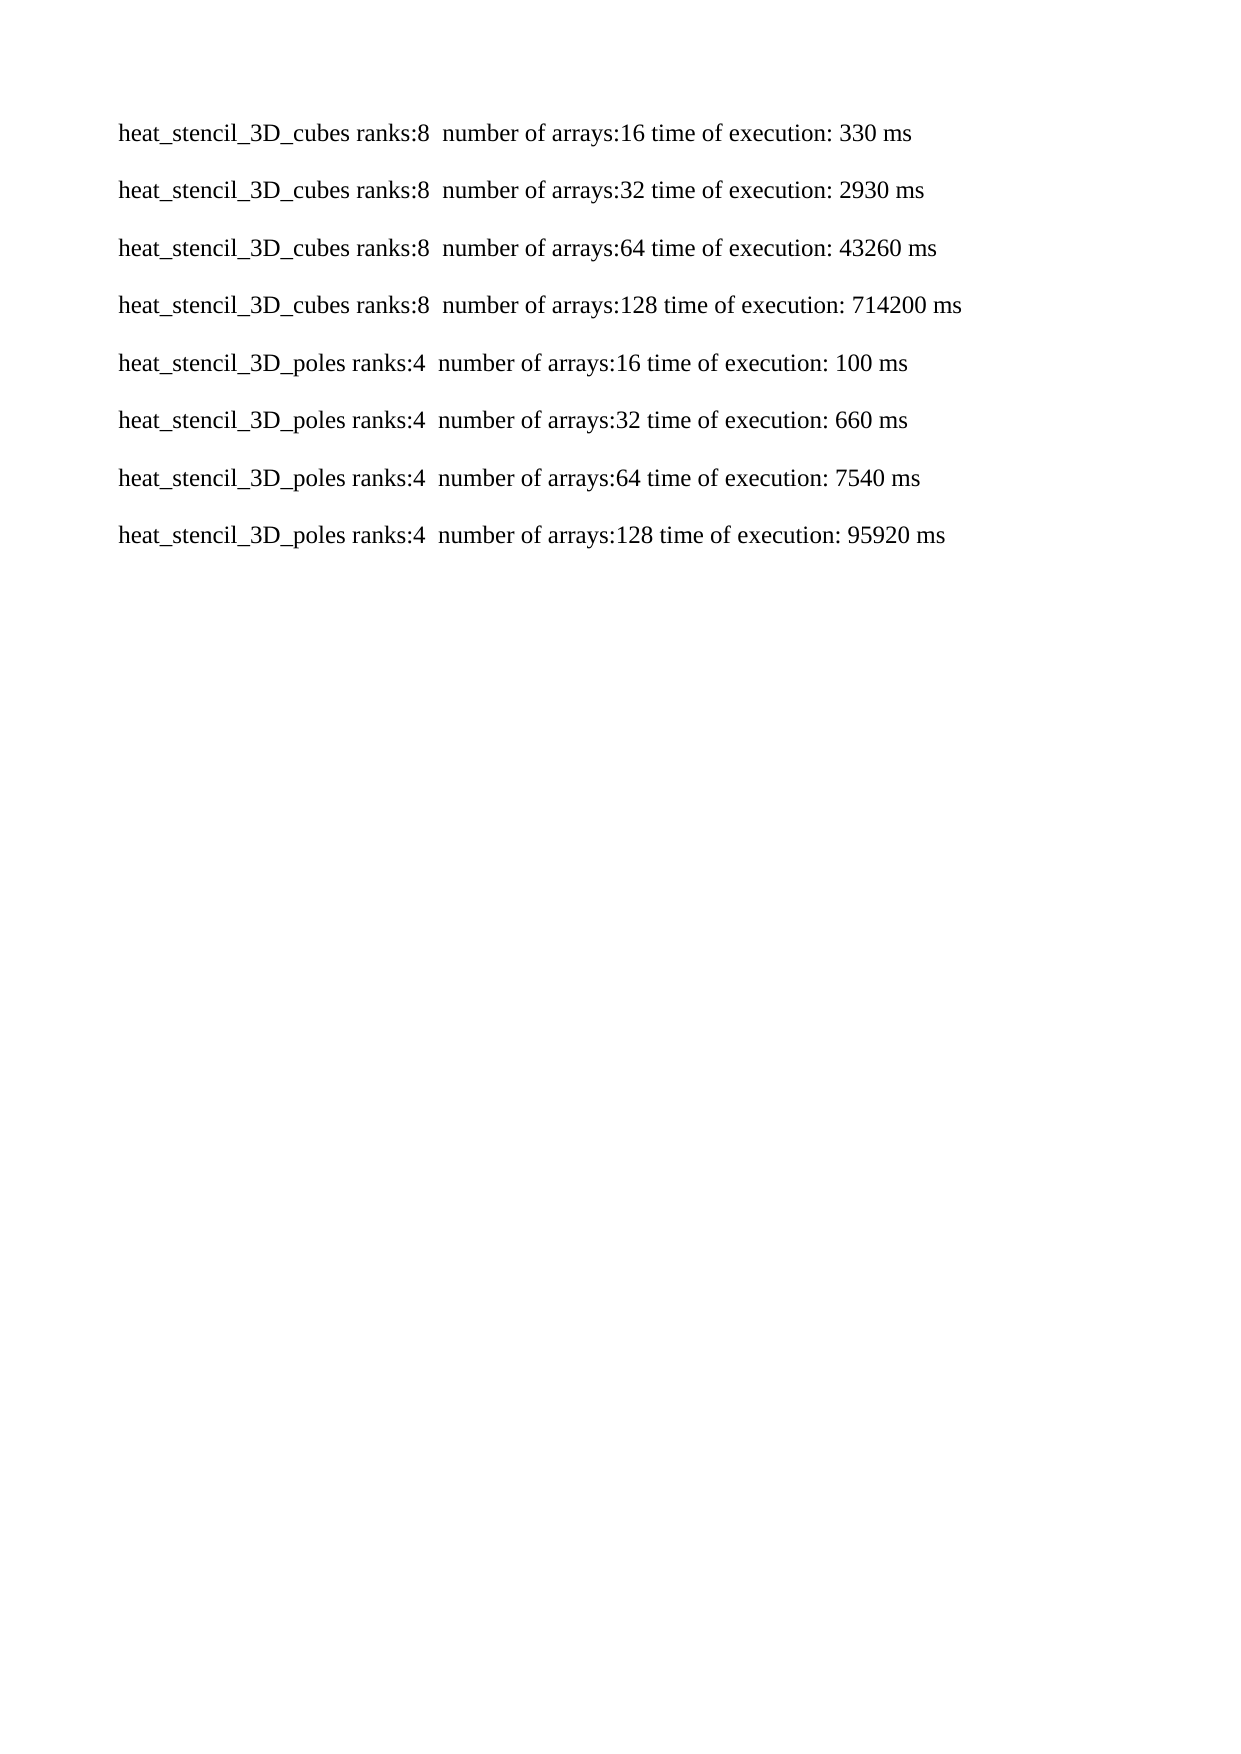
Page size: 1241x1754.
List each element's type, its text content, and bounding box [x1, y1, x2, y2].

text heat_stencil_3D_cubes ranks:8 number of arrays:64 time of execution: 43260 ms [118, 233, 1122, 262]
text heat_stencil_3D_cubes ranks:8 number of arrays:32 time of execution: 2930 ms [118, 176, 1122, 204]
text heat_stencil_3D_cubes ranks:8 number of arrays:128 time of execution: 714200 ms [118, 291, 1122, 319]
text heat_stencil_3D_poles ranks:4 number of arrays:16 time of execution: 100 ms [118, 348, 1122, 377]
text heat_stencil_3D_cubes ranks:8 number of arrays:16 time of execution: 330 ms [118, 118, 1122, 147]
text heat_stencil_3D_poles ranks:4 number of arrays:128 time of execution: 95920 ms [118, 521, 1122, 549]
text heat_stencil_3D_poles ranks:4 number of arrays:32 time of execution: 660 ms [118, 406, 1122, 434]
text heat_stencil_3D_poles ranks:4 number of arrays:64 time of execution: 7540 ms [118, 463, 1122, 492]
